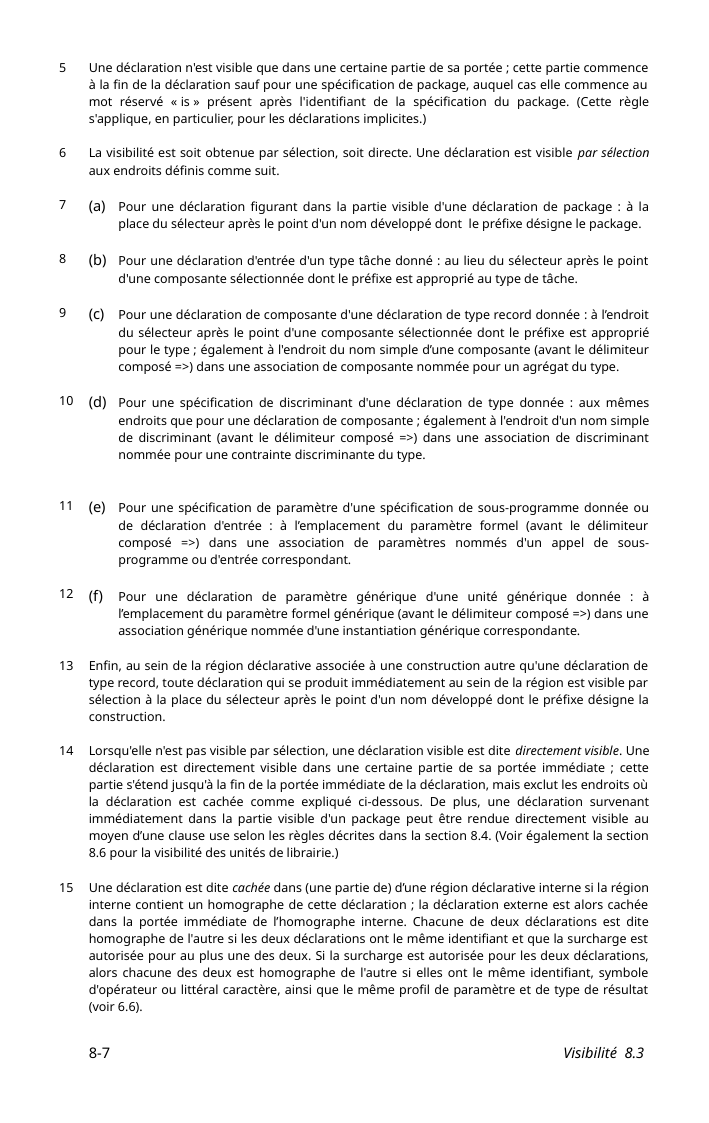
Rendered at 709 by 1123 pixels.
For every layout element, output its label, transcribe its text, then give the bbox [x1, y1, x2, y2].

list Pour une spécification de paramètre d'une spécification de sous-programme donnée ou de déclaration d'entrée : à l’emplacement du paramètre formel (avant le délimiteur composé =>) dans une association de paramètres nommés d'un appel de sous-programme ou d'entrée correspondant. [88, 497, 649, 568]
text Lorsqu'elle n'est pas visible par sélection, une déclaration visible est dite directement visible. Une déclaration est directement visible dans une certaine partie de sa portée immédiate ; cette partie s'étend jusqu'à la fin de la portée immédiate de la déclaration, mais exclut les endroits où la déclaration est cachée comme expliqué ci-dessous. De plus, une déclaration survenant immédiatement dans la partie visible d'un package peut être rendue directement visible au moyen d’une clause use selon les règles décrites dans la section 8.4. (Voir également la section 8.6 pour la visibilité des unités de librairie.) [88, 742, 649, 862]
list Pour une déclaration figurant dans la partie visible d'une déclaration de package : à la place du sélecteur après le point d'un nom développé dont le préfixe désigne le package. [88, 196, 649, 233]
text Une déclaration est dite cachée dans (une partie de) d’une région déclarative interne si la région interne contient un homographe de cette déclaration ; la déclaration externe est alors cachée dans la portée immédiate de l’homographe interne. Chacune de deux déclarations est dite homographe de l'autre si les deux déclarations ont le même identifiant et que la surcharge est autorisée pour au plus une des deux. Si la surcharge est autorisée pour les deux déclarations, alors chacune des deux est homographe de l'autre si elles ont le même identifiant, symbole d'opérateur ou littéral caractère, ainsi que le même profil de paramètre et de type de résultat (voir 6.6). [88, 879, 649, 1015]
text Une déclaration n'est visible que dans une certaine partie de sa portée ; cette partie commence à la fin de la déclaration sauf pour une spécification de package, auquel cas elle commence au mot réservé « is » présent après l'identifiant de la spécification du package. (Cette règle s'applique, en particulier, pour les déclarations implicites.) [88, 59, 649, 127]
text La visibilité est soit obtenue par sélection, soit directe. Une déclaration est visible par sélection aux endroits définis comme suit. [88, 144, 649, 179]
list Pour une déclaration d'entrée d'un type tâche donné : au lieu du sélecteur après le point d'une composante sélectionnée dont le préfixe est approprié au type de tâche. [88, 250, 649, 287]
list Pour une déclaration de paramètre générique d'une unité générique donnée : à l’emplacement du paramètre formel générique (avant le délimiteur composé =>) dans une association générique nommée d'une instantiation générique correspondante. [88, 586, 649, 639]
list Pour une spécification de discriminant d'une déclaration de type donnée : aux mêmes endroits que pour une déclaration de composante ; également à l'endroit d'un nom simple de discriminant (avant le délimiteur composé =>) dans une association de discriminant nommée pour une contrainte discriminante du type. [88, 392, 649, 463]
text Enfin, au sein de la région déclarative associée à une construction autre qu'une déclaration de type record, toute déclaration qui se produit immédiatement au sein de la région est visible par sélection à la place du sélecteur après le point d'un nom développé dont le préfixe désigne la construction. [88, 657, 649, 725]
list Pour une déclaration de composante d'une déclaration de type record donnée : à l’endroit du sélecteur après le point d'une composante sélectionnée dont le préfixe est approprié pour le type ; également à l'endroit du nom simple d’une composante (avant le délimiteur composé =>) dans une association de composante nommée pour un agrégat du type. [88, 304, 649, 375]
